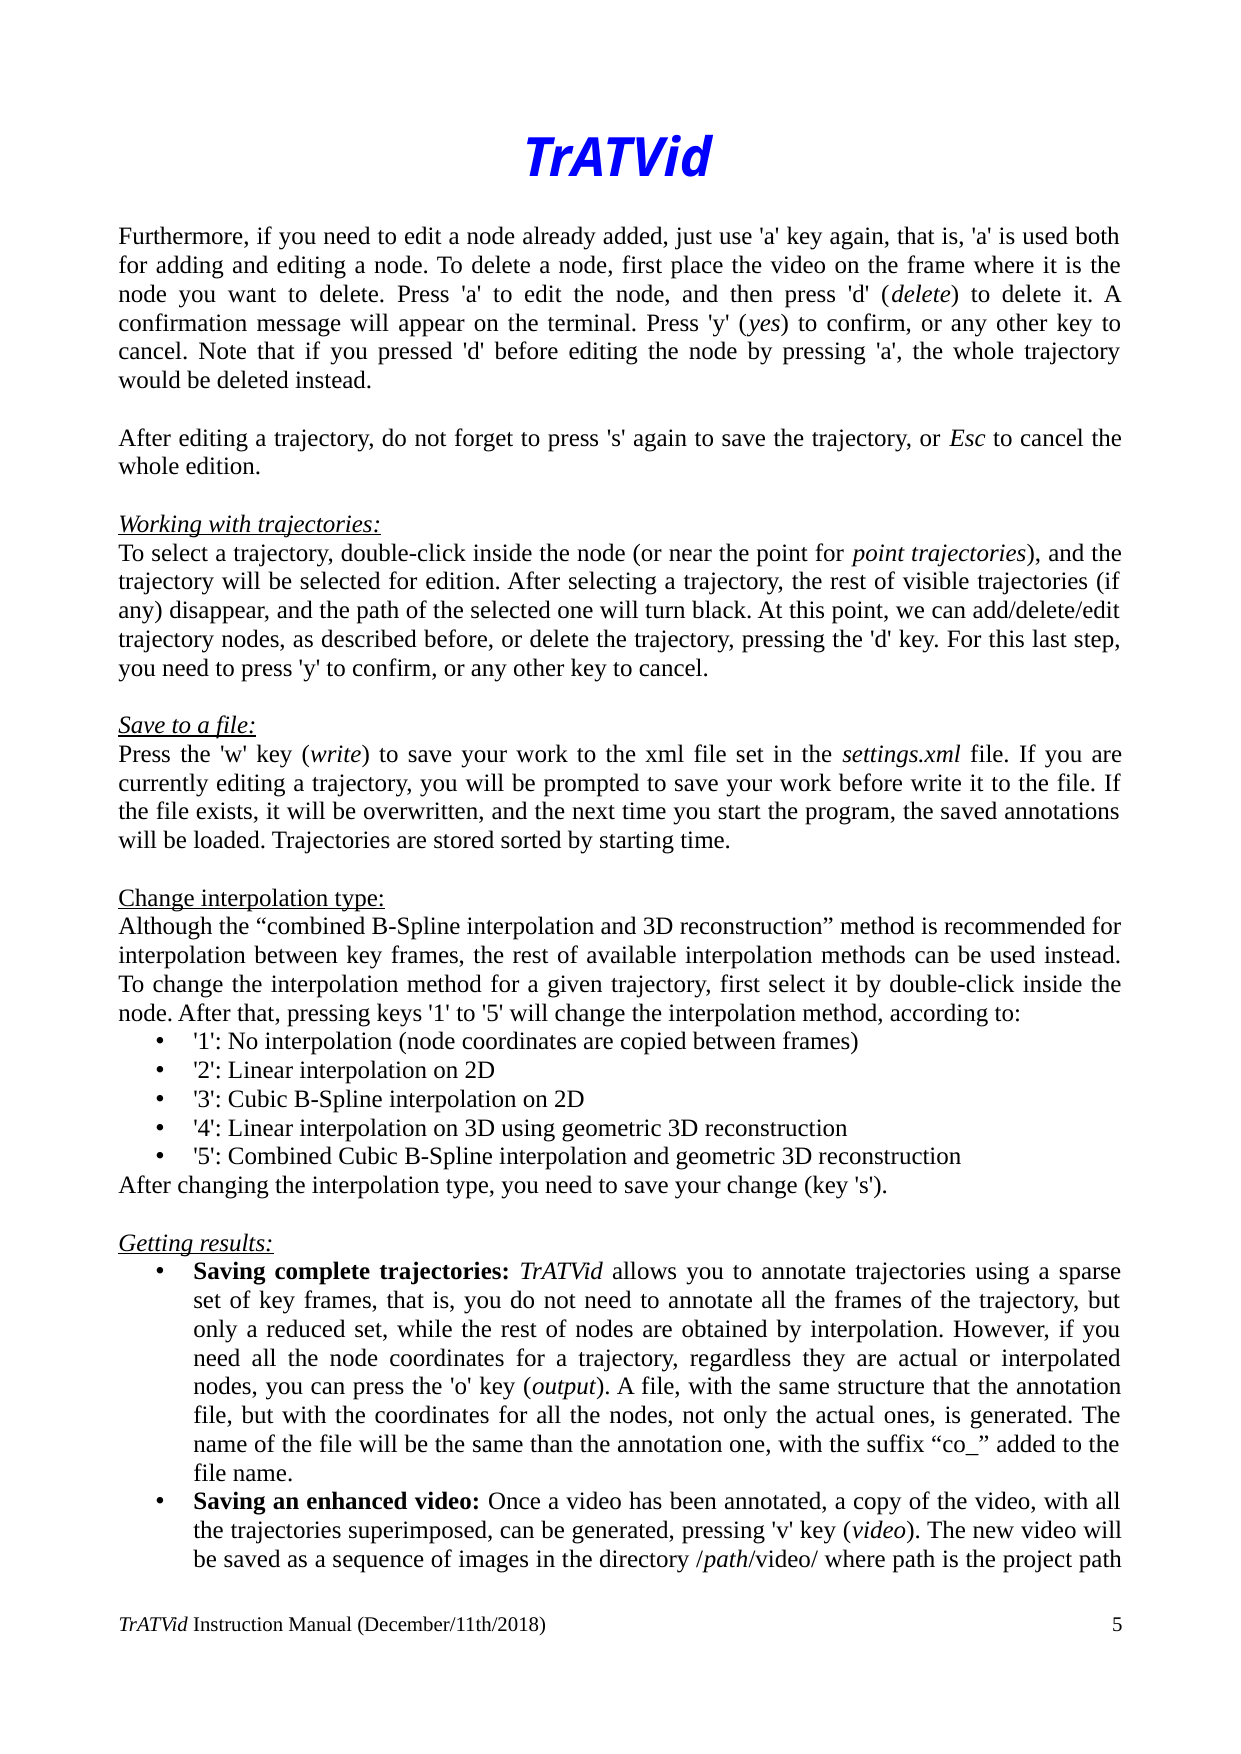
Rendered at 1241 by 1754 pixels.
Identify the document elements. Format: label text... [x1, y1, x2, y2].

text Save to a file: [118, 710, 1122, 739]
text Furthermore, if you need to edit a node already added, just use 'a' key again, that is, 'a' is used both for adding and editing a node. To delete a node, first place the video on the frame where it is the node you want to delete. Press 'a' to edit the node, and then press 'd' (delete) to delete it. A confirmation message will appear on the terminal. Press 'y' (yes) to confirm, or any other key to cancel. Note that if you pressed 'd' before editing the node by pressing 'a', the whole trajectory would be deleted instead. [118, 221, 1122, 394]
list '3': Cubic B-Spline interpolation on 2D [156, 1084, 1122, 1113]
text After editing a trajectory, do not forget to press 's' again to save the trajectory, or Esc to cancel the whole edition. [118, 423, 1122, 480]
list Saving complete trajectories: TrATVid allows you to annotate trajectories using a sparse set of key frames, that is, you do not need to annotate all the frames of the trajectory, but only a reduced set, while the rest of nodes are obtained by interpolation. However, if you need all the node coordinates for a trajectory, regardless they are actual or interpolated nodes, you can press the 'o' key (output). A file, with the same structure that the annotation file, but with the coordinates for all the nodes, not only the actual ones, is generated. The name of the file will be the same than the annotation one, with the suffix “co_” added to the file name. [156, 1256, 1122, 1486]
text Press the 'w' key (write) to save your work to the xml file set in the settings.xml file. If you are currently editing a trajectory, you will be prompted to save your work before write it to the file. If the file exists, it will be overwritten, and the next time you start the program, the saved annotations will be loaded. Trajectories are stored sorted by starting time. [118, 739, 1122, 854]
text Working with trajectories: [118, 509, 1122, 538]
text Change interpolation type: [118, 883, 1122, 911]
text Getting results: [118, 1228, 1122, 1256]
text Although the “combined B-Spline interpolation and 3D reconstruction” method is recommended for interpolation between key frames, the rest of available interpolation methods can be used instead. To change the interpolation method for a given trajectory, first select it by double-click inside the node. After that, pressing keys '1' to '5' will change the interpolation method, according to: [118, 911, 1122, 1026]
list '1': No interpolation (node coordinates are copied between frames) [156, 1026, 1122, 1055]
text To select a trajectory, double-click inside the node (or near the point for point trajectories), and the trajectory will be selected for edition. After selecting a trajectory, the rest of visible trajectories (if any) disappear, and the path of the selected one will turn black. At this point, we can add/delete/edit trajectory nodes, as described before, or delete the trajectory, pressing the 'd' key. For this last step, you need to press 'y' to confirm, or any other key to cancel. [118, 538, 1122, 681]
list Saving an enhanced video: Once a video has been annotated, a copy of the video, with all the trajectories superimposed, can be generated, pressing 'v' key (video). The new video will be saved as a sequence of images in the directory /path/video/ where path is the project path [156, 1486, 1122, 1573]
list '5': Combined Cubic B-Spline interpolation and geometric 3D reconstruction [156, 1141, 1122, 1170]
text After changing the interpolation type, you need to save your change (key 's'). [118, 1170, 1122, 1199]
list '4': Linear interpolation on 3D using geometric 3D reconstruction [156, 1113, 1122, 1141]
list '2': Linear interpolation on 2D [156, 1055, 1122, 1084]
